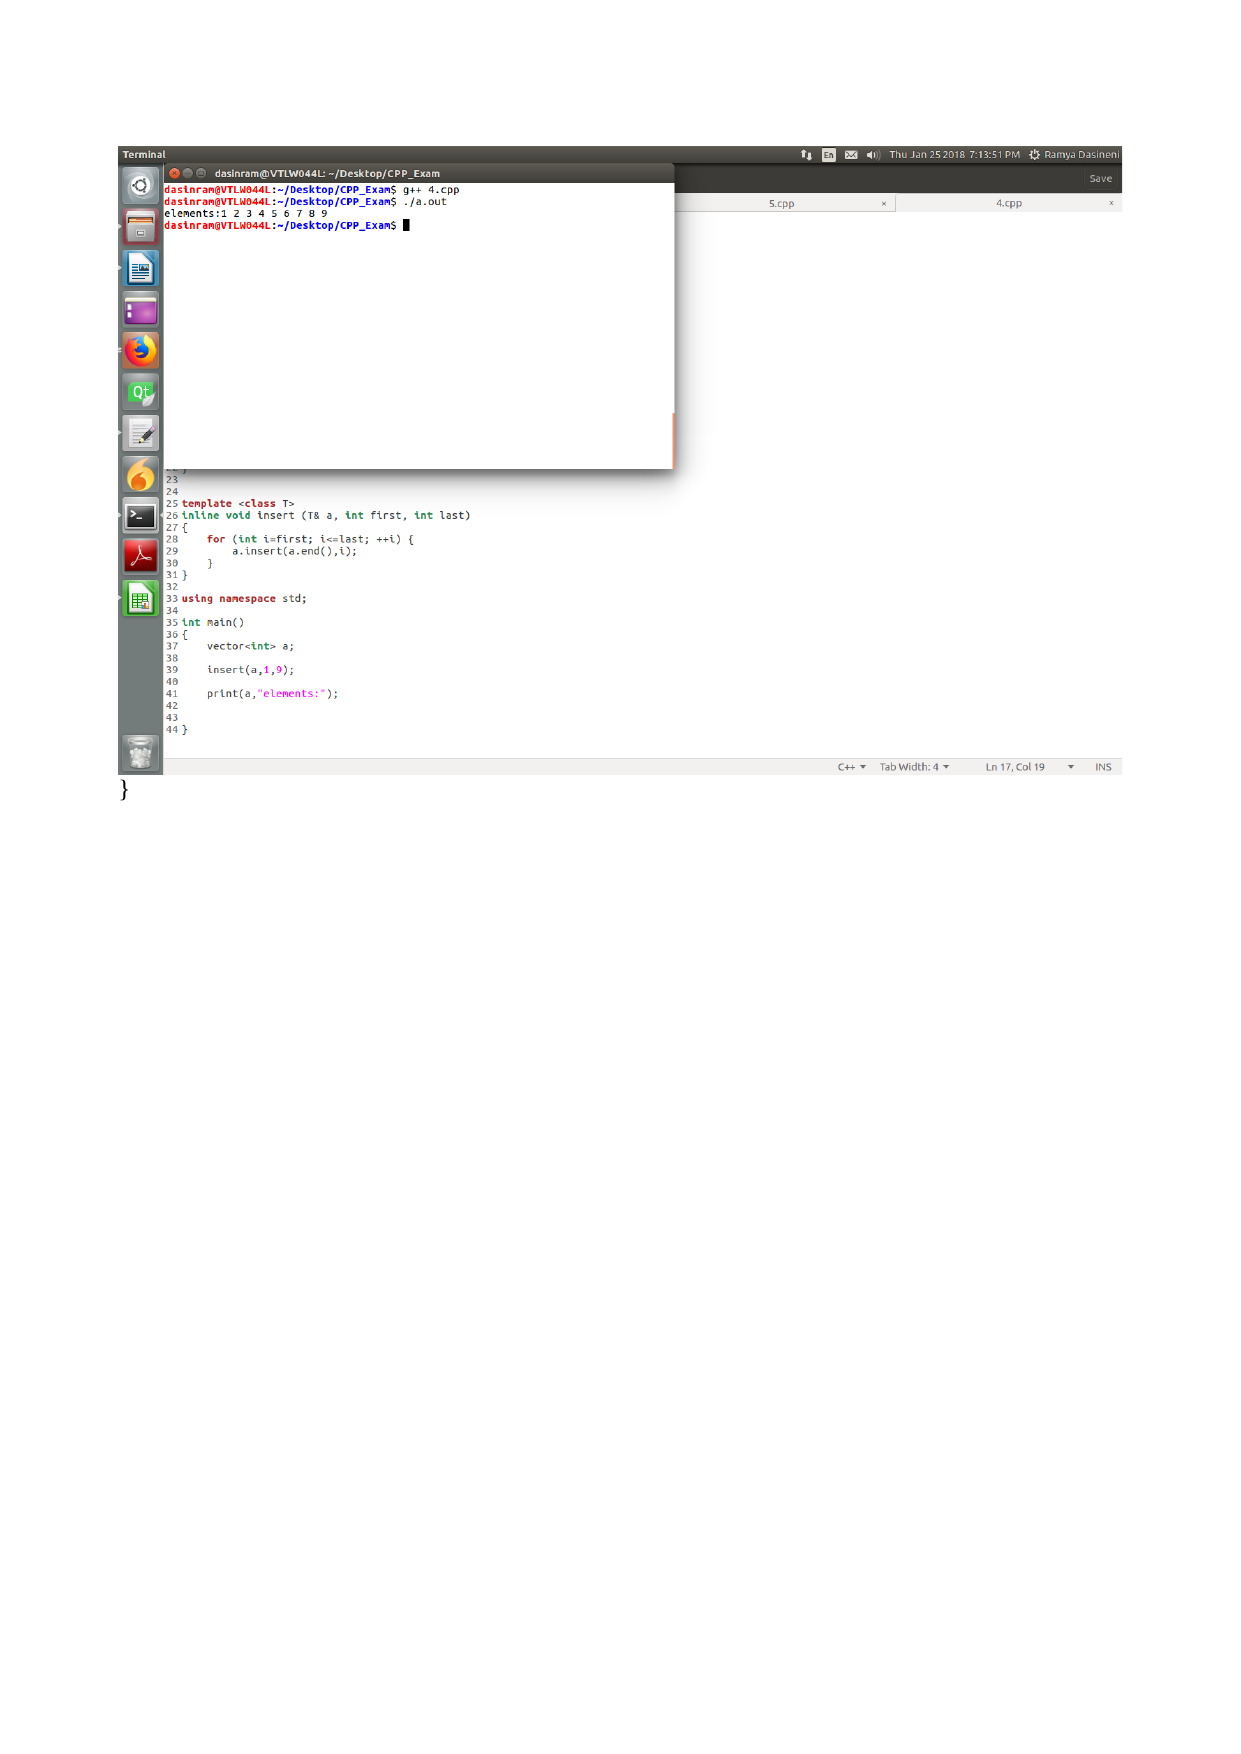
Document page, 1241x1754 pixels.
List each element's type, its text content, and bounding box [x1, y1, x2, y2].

text } [118, 775, 1122, 803]
picture [118, 146, 1123, 775]
